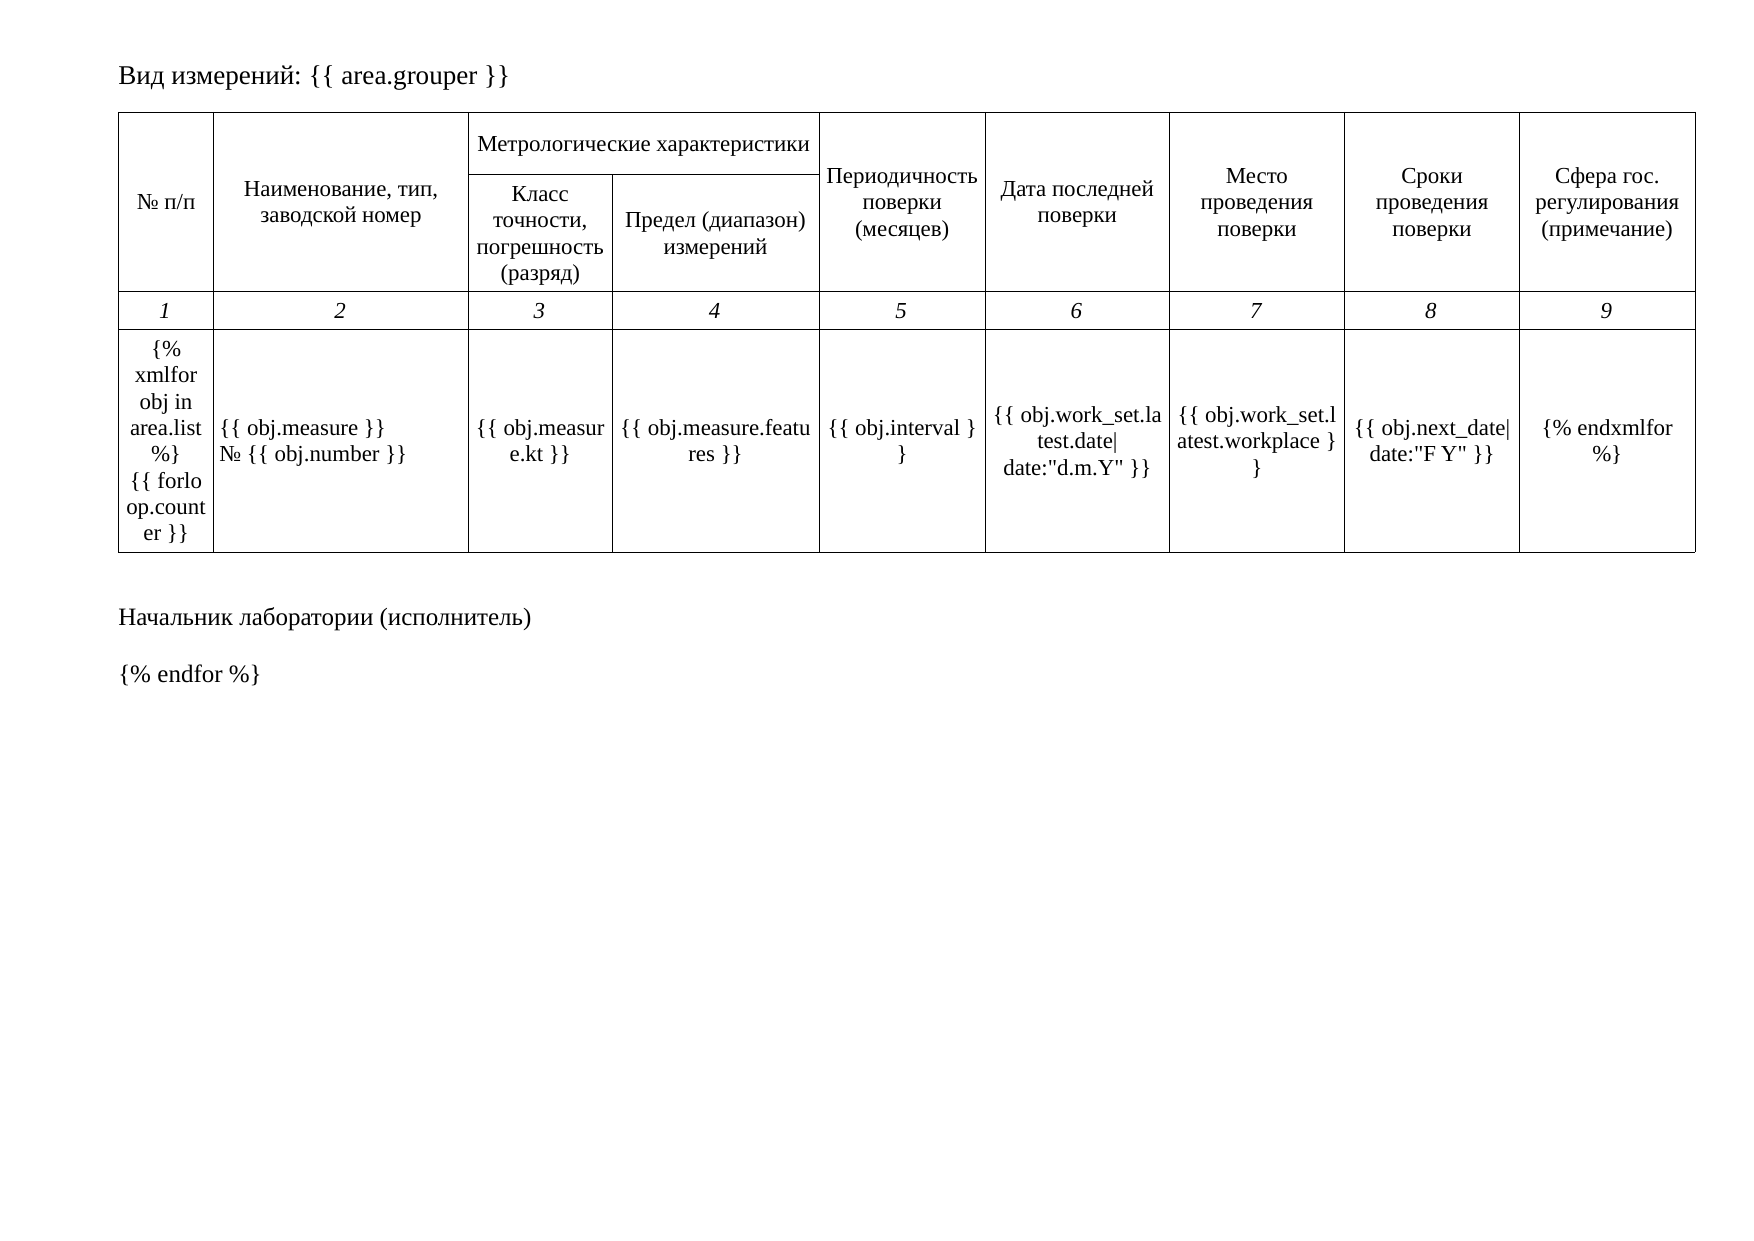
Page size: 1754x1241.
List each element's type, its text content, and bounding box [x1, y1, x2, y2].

table_header Дата последней поверки [986, 113, 1169, 291]
table_cell {{ obj.measure }} № {{ obj.number }} [214, 330, 468, 552]
table_cell 7 [1170, 292, 1344, 329]
table_cell {{ obj.work_set.latest.date|date:"d.m.Y" }} [986, 330, 1169, 552]
table_cell {{ obj.measure.features }} [613, 330, 819, 552]
table_cell Класс точности, погрешность (разряд) [469, 175, 612, 291]
table_cell {% endxmlfor %} [1520, 330, 1695, 552]
table_header Сфера гос. регулирования (примечание) [1520, 113, 1695, 291]
table_cell 2 [214, 292, 468, 329]
table_header Периодичность поверки (месяцев) [820, 113, 985, 291]
table_cell {{ obj.next_date|date:"F Y" }} [1345, 330, 1519, 552]
table_header № п/п [119, 113, 213, 291]
text Начальник лаборатории (исполнитель) [118, 602, 1695, 631]
table_cell 5 [820, 292, 985, 329]
table_cell {{ obj.work_set.latest.workplace }} [1170, 330, 1344, 552]
table_header Метрологические характеристики [469, 113, 819, 174]
table_cell 8 [1345, 292, 1519, 329]
table_cell 9 [1520, 292, 1695, 329]
text Вид измерений: {{ area.grouper }} [118, 59, 1695, 90]
table_header Наименование, тип, заводской номер [214, 113, 468, 291]
table_header Место проведения поверки [1170, 113, 1344, 291]
text {% endfor %} [118, 659, 1695, 688]
table_header Сроки проведения поверки [1345, 113, 1519, 291]
table_cell 4 [613, 292, 819, 329]
table_cell 6 [986, 292, 1169, 329]
table_cell 3 [469, 292, 612, 329]
table_cell {{ obj.measure.kt }} [469, 330, 612, 552]
table_cell 1 [119, 292, 213, 329]
table_cell {{ obj.interval }} [820, 330, 985, 552]
table_cell Предел (диапазон) измерений [613, 175, 819, 291]
table_cell {% xmlfor obj in area.list %}{{ forloop.counter }} [119, 330, 213, 552]
